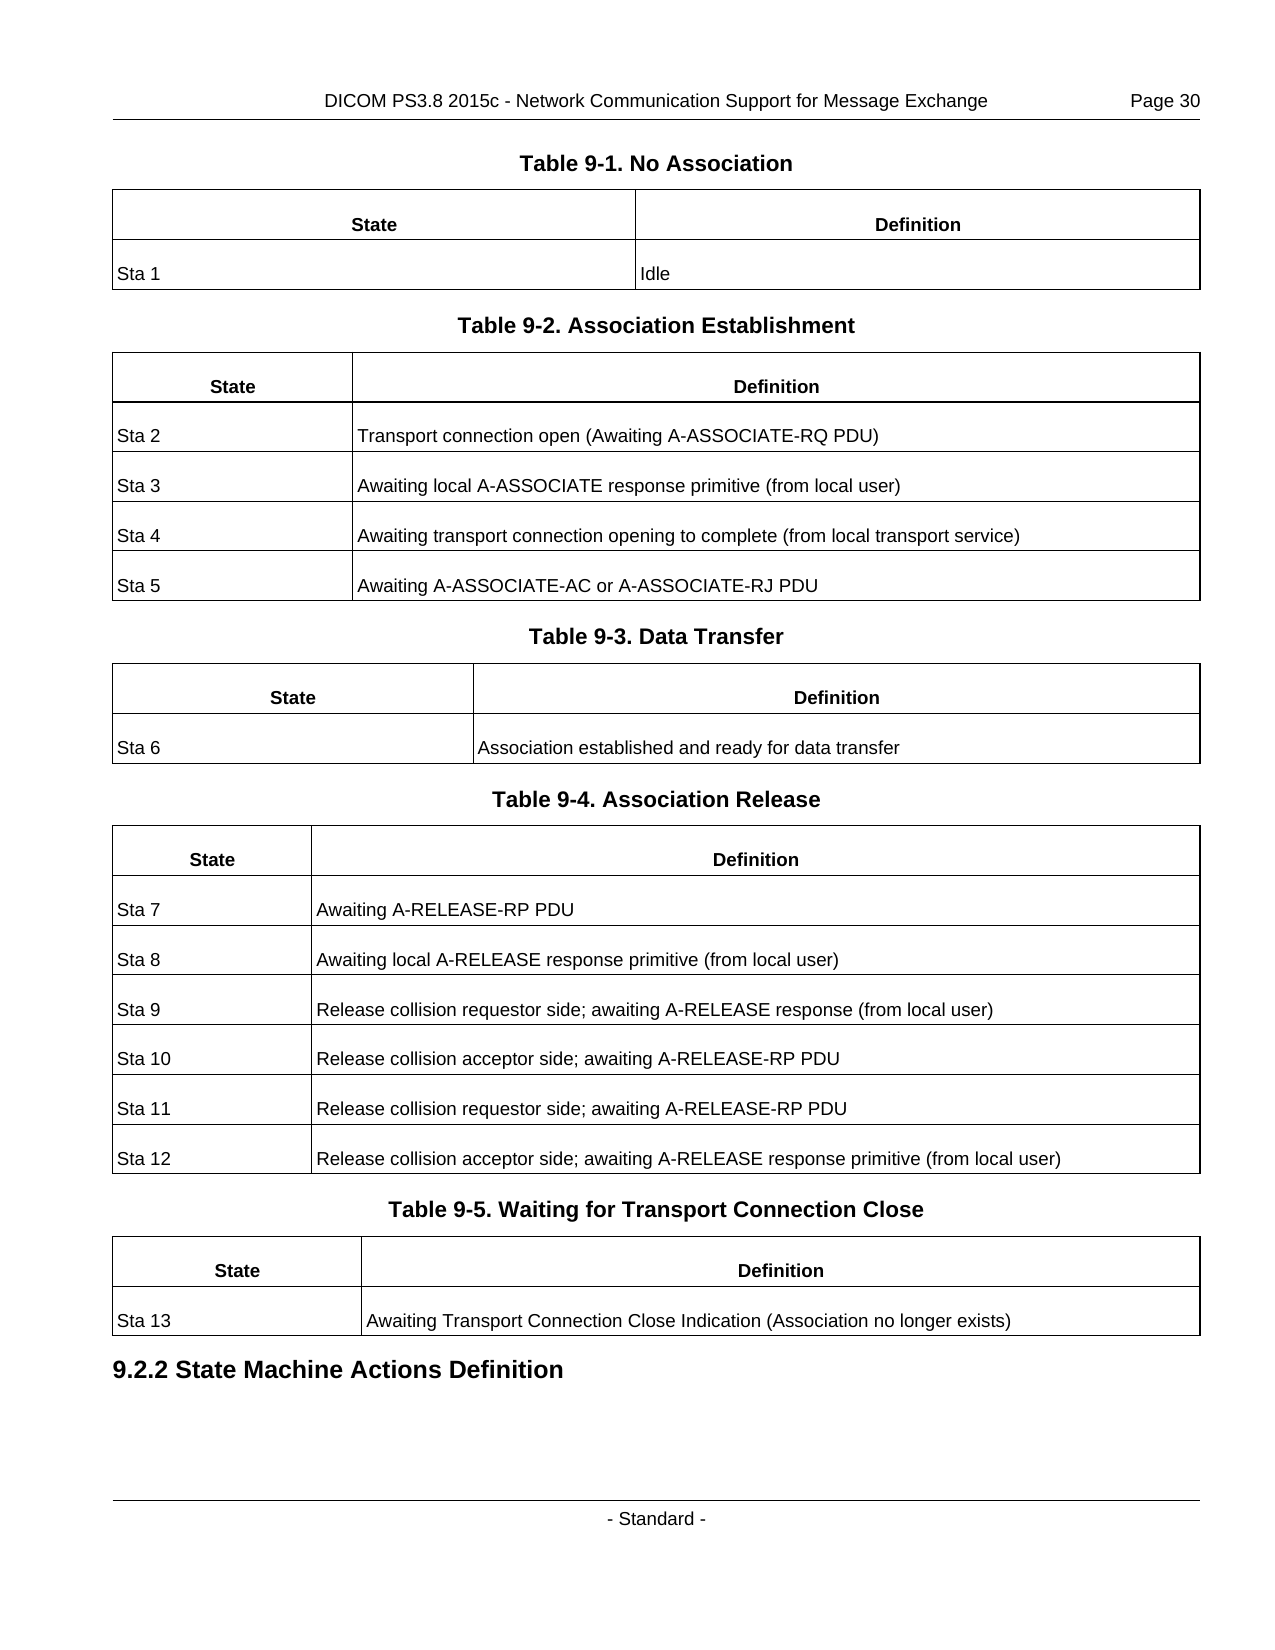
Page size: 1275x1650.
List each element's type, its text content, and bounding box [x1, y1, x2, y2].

table_cell Sta 6 [113, 714, 473, 762]
table_cell Awaiting A-RELEASE-RP PDU [312, 876, 1199, 925]
table_cell Sta 7 [113, 876, 311, 925]
table_header State [113, 190, 635, 239]
table_cell Awaiting Transport Connection Close Indication (Association no longer exists) [362, 1287, 1199, 1335]
table_cell Awaiting transport connection opening to complete (from local transport service) [353, 502, 1199, 550]
table_cell Release collision requestor side; awaiting A-RELEASE response (from local user) [312, 975, 1199, 1024]
table_cell Sta 2 [113, 403, 352, 451]
table_cell Association established and ready for data transfer [474, 714, 1199, 762]
table_cell Release collision acceptor side; awaiting A-RELEASE response primitive (from local user) [312, 1125, 1199, 1173]
text Table 9-3. Data Transfer [112, 624, 1200, 649]
table_cell Idle [636, 240, 1199, 289]
table_cell Sta 4 [113, 502, 352, 550]
table_cell Awaiting A-ASSOCIATE-AC or A-ASSOCIATE-RJ PDU [353, 551, 1199, 600]
text Table 9-1. No Association [112, 150, 1200, 176]
table_cell Sta 1 [113, 240, 635, 289]
table_cell Transport connection open (Awaiting A-ASSOCIATE-RQ PDU) [353, 403, 1199, 451]
table_cell Sta 9 [113, 975, 311, 1024]
table_header State [113, 826, 311, 875]
table_cell Sta 13 [113, 1287, 361, 1335]
table_cell Sta 8 [113, 926, 311, 974]
table_cell Awaiting local A-RELEASE response primitive (from local user) [312, 926, 1199, 974]
table_header Definition [353, 353, 1199, 401]
table_header Definition [362, 1237, 1199, 1286]
table_header State [113, 1237, 361, 1286]
text Table 9-2. Association Establishment [112, 312, 1200, 338]
table_header Definition [474, 664, 1199, 713]
table_cell Sta 5 [113, 551, 352, 600]
table_cell Sta 3 [113, 452, 352, 501]
table_header State [113, 353, 352, 401]
table_cell Sta 11 [113, 1075, 311, 1123]
table_cell Sta 10 [113, 1025, 311, 1074]
text 9.2.2 State Machine Actions Definition [112, 1355, 1200, 1384]
text Table 9-4. Association Release [112, 786, 1200, 812]
table_header State [113, 664, 473, 713]
table_cell Awaiting local A-ASSOCIATE response primitive (from local user) [353, 452, 1199, 501]
table_header Definition [312, 826, 1199, 875]
text Table 9-5. Waiting for Transport Connection Close [112, 1197, 1200, 1222]
table_cell Sta 12 [113, 1125, 311, 1173]
table_cell Release collision requestor side; awaiting A-RELEASE-RP PDU [312, 1075, 1199, 1123]
table_header Definition [636, 190, 1199, 239]
table_cell Release collision acceptor side; awaiting A-RELEASE-RP PDU [312, 1025, 1199, 1074]
